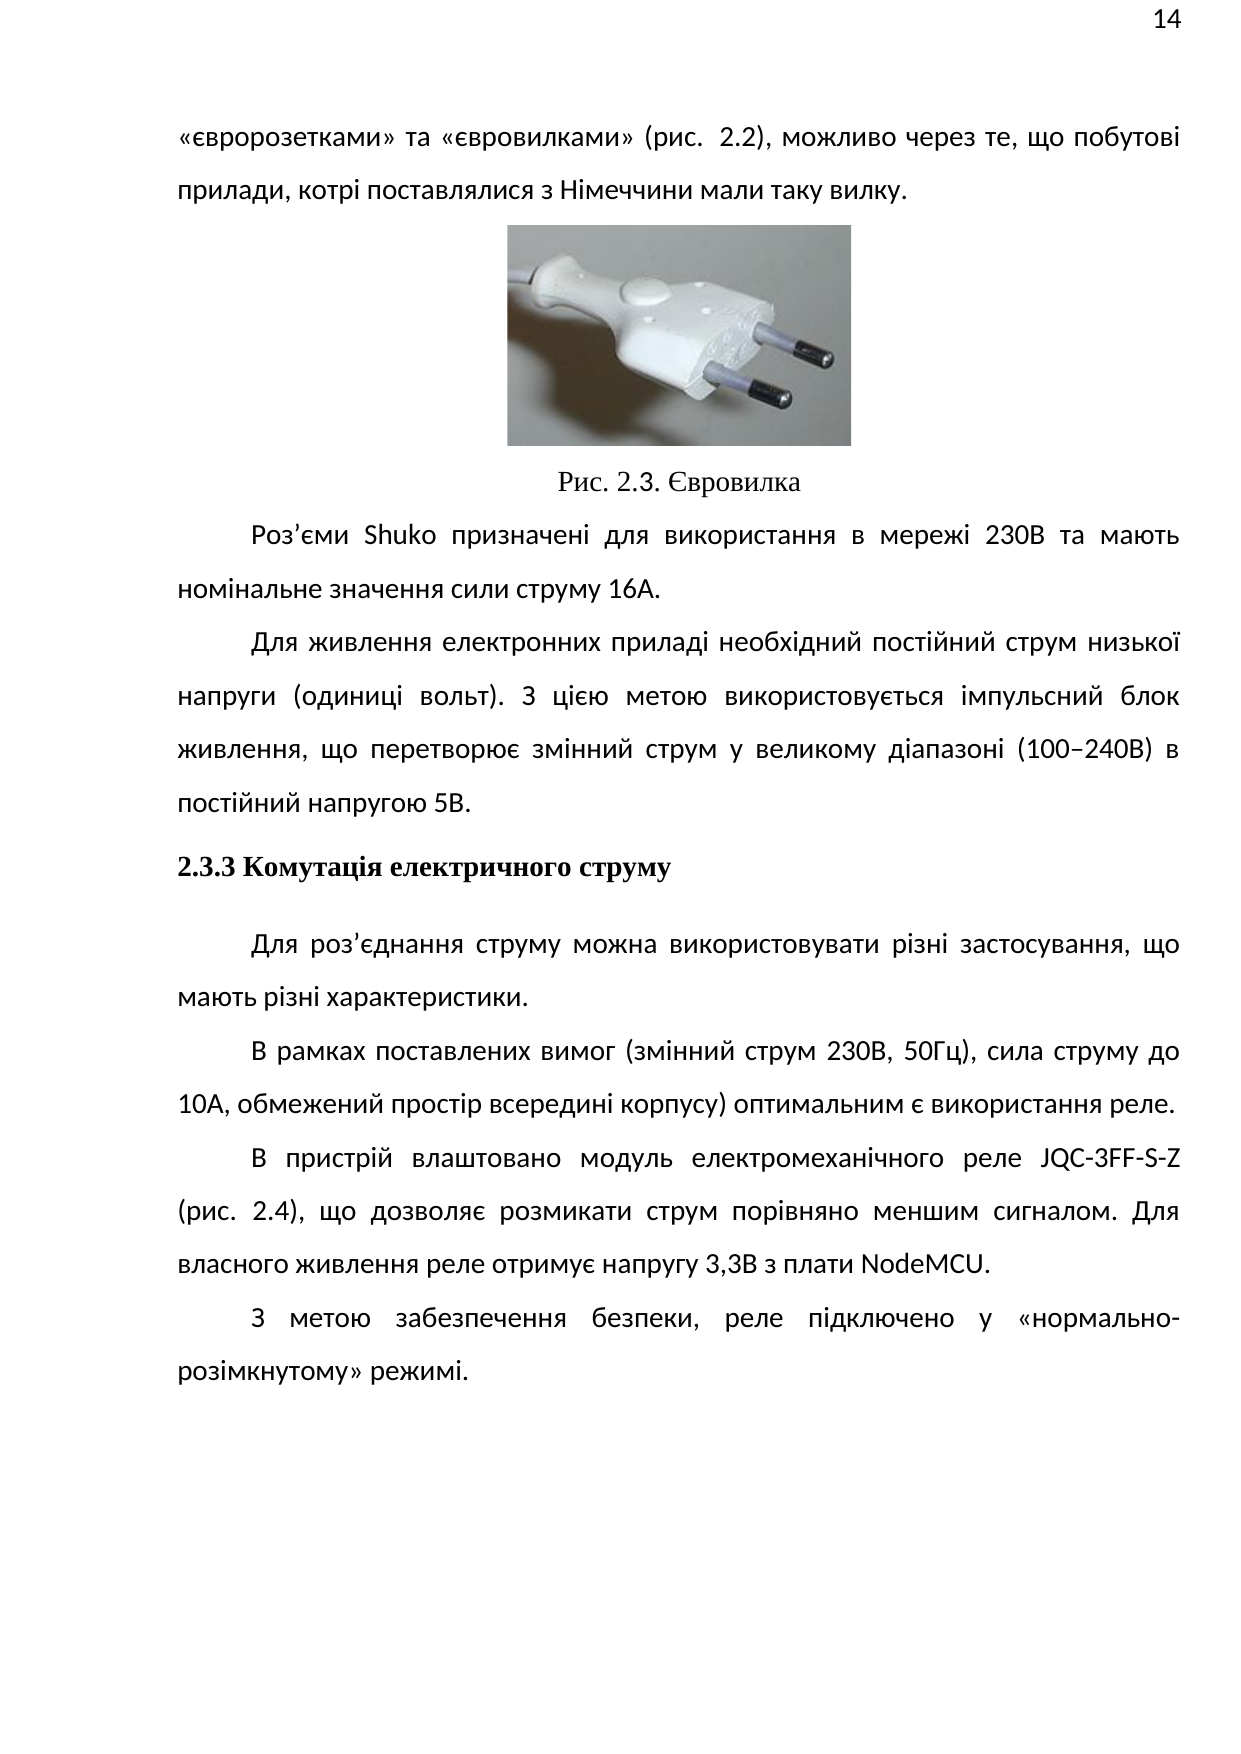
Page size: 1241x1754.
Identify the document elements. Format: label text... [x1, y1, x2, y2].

text Роз’єми Shuko призначені для використання в мережі 230В та мають номінальне значення сили струму 16А. [177, 516, 1181, 606]
picture [507, 225, 852, 446]
text В рамках поставлених вимог (змінний струм 230В, 50Гц), сила струму до 10А, обмежений простір всередині корпусу) оптимальним є використання реле. [177, 1032, 1181, 1121]
text В пристрій влаштовано модуль електромеханічного реле JQC-3FF-S-Z (рис. 2.4), що дозволяє розмикати струм порівняно меншим сигналом. Для власного живлення реле отримує напругу 3,3В з плати NodeMCU. [177, 1139, 1181, 1281]
text Для роз’єднання струму можна використовувати різні застосування, що мають різні характеристики. [177, 925, 1181, 1014]
text Для живлення електронних приладі необхідний постійний струм низької напруги (одиниці вольт). З цією метою використовується імпульсний блок живлення, що перетворює змінний струм у великому діапазоні (100–240В) в постійний напругою 5В. [177, 623, 1181, 819]
text Рис. 2.3. Євровилка [177, 463, 1181, 499]
text З метою забезпечення безпеки, реле підключено у «нормально-розімкнутому» режимі. [177, 1299, 1181, 1388]
subtitle 2.3.3 Комутація електричного струму [177, 849, 1181, 883]
text «євророзетками» та «євровилками» (рис. 2.2), можливо через те, що побутові прилади, котрі поставлялися з Німеччини мали таку вилку. [177, 118, 1181, 207]
